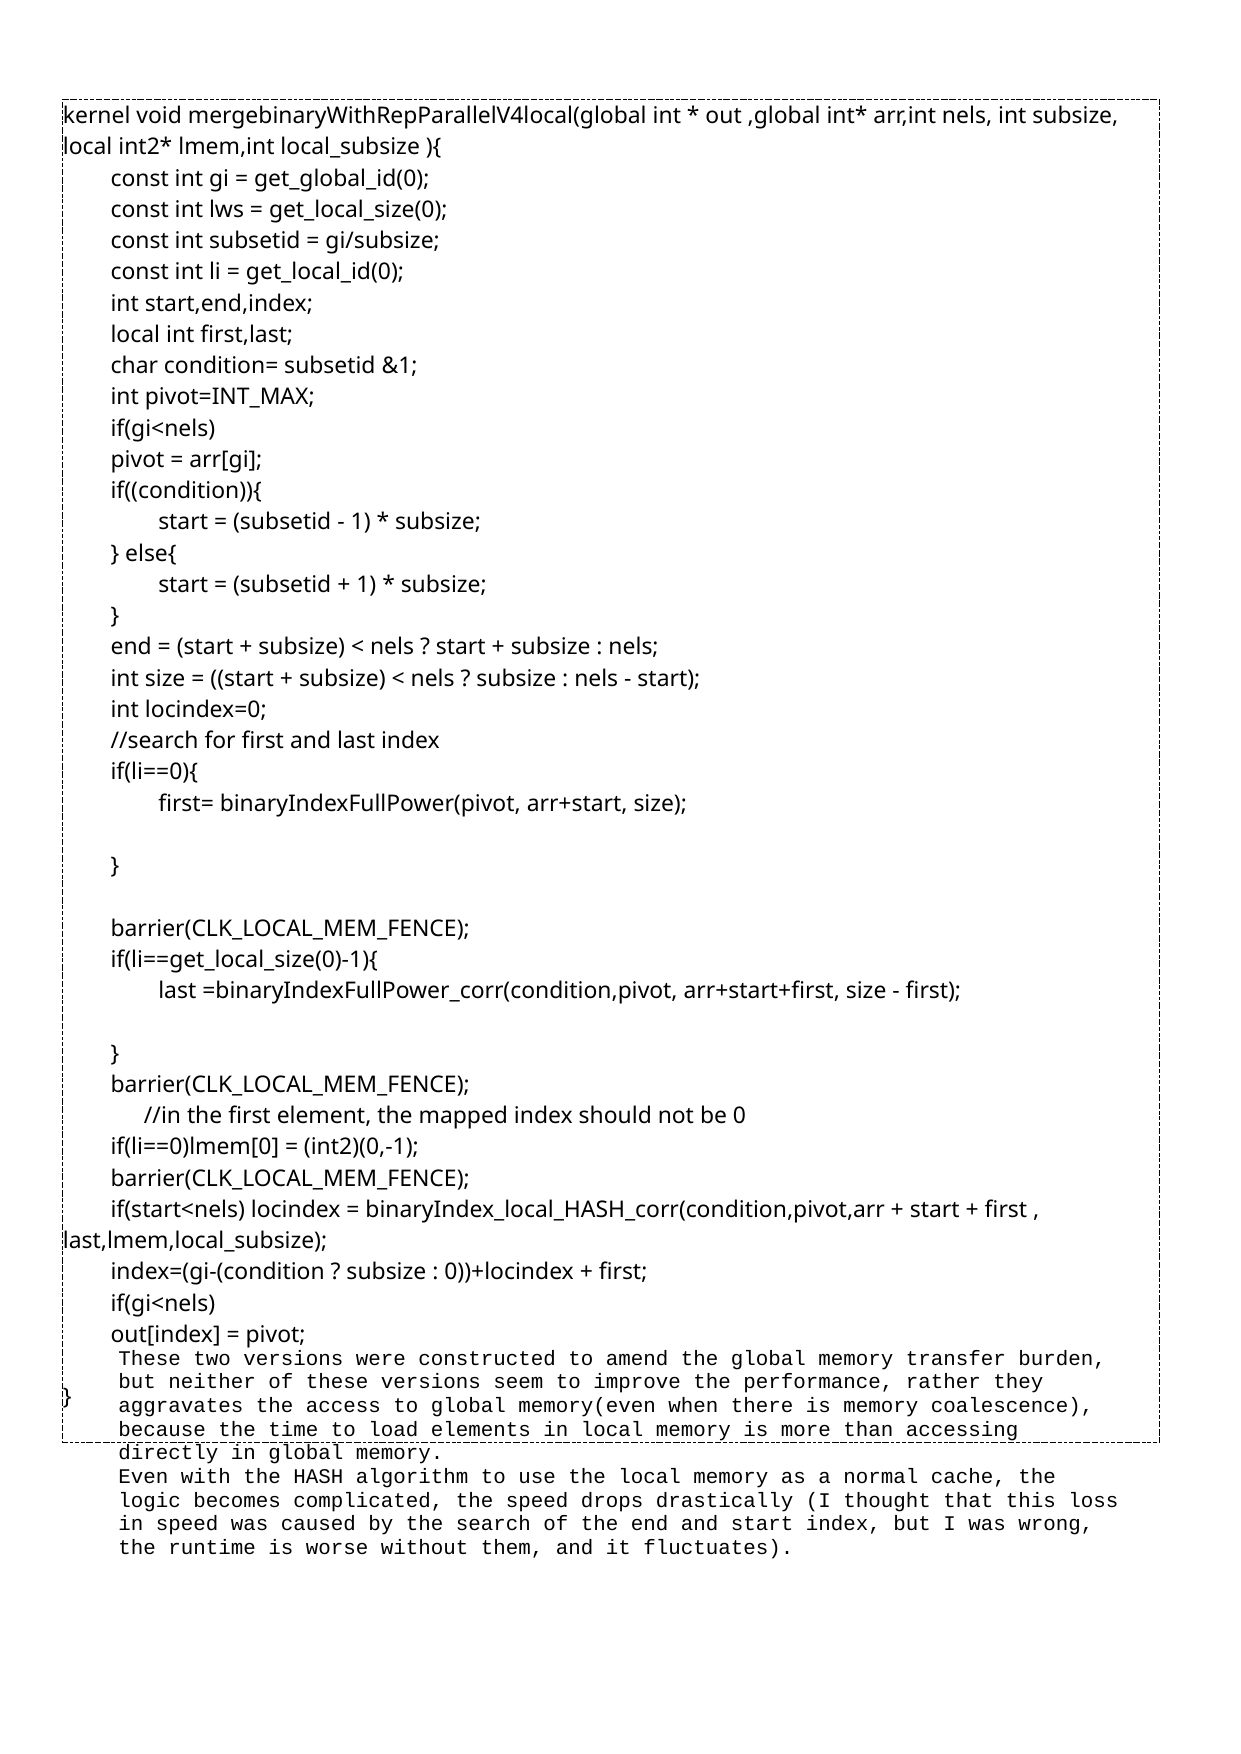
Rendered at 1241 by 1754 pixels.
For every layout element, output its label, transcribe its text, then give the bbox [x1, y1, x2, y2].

text Even with the HASH algorithm to use the local memory as a normal cache, the logic becomes complicated, the speed drops drastically (I thought that this loss in speed was caused by the search of the end and start index, but I was wrong, the runtime is worse without them, and it fluctuates). [118, 1466, 1122, 1561]
text These two versions were constructed to amend the global memory transfer burden, but neither of these versions seem to improve the performance, rather they aggravates the access to global memory(even when there is memory coalescence), because the time to load elements in local memory is more than accessing directly in global memory. [118, 1348, 1122, 1466]
